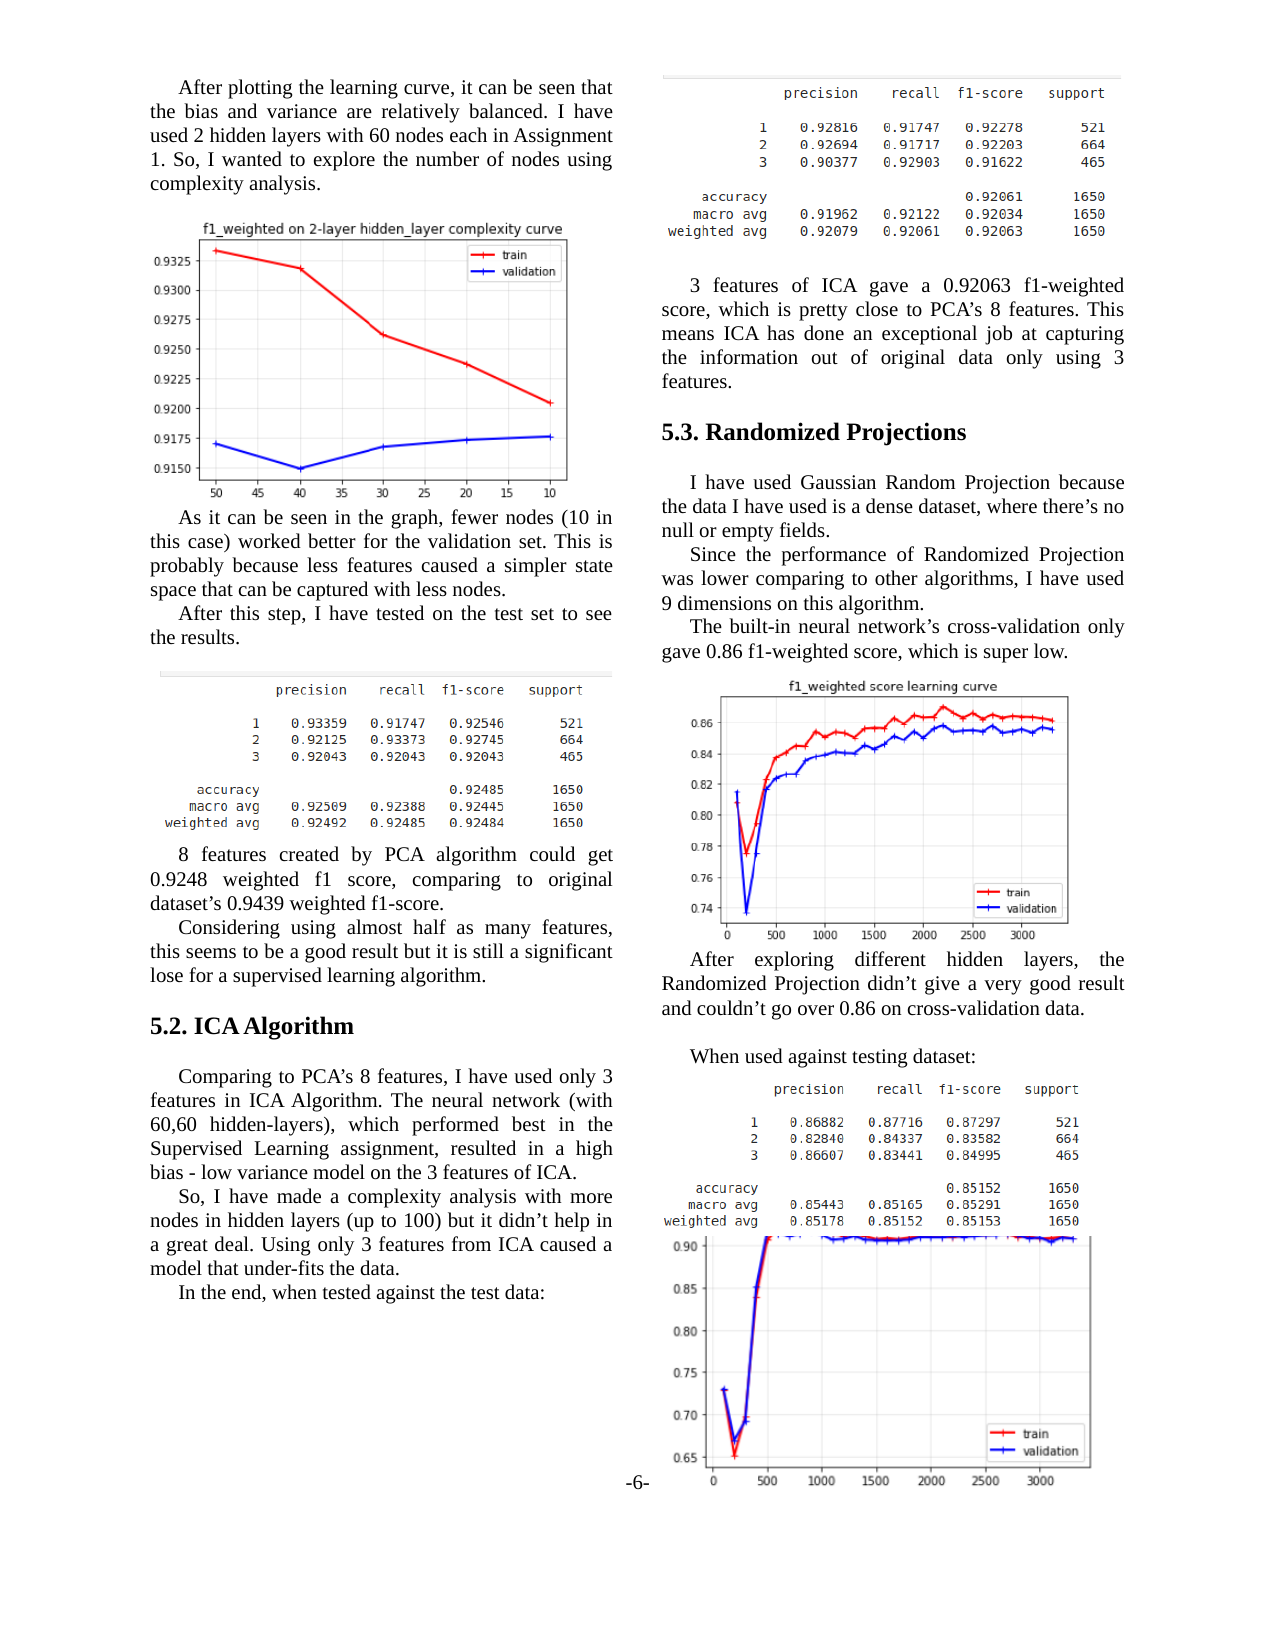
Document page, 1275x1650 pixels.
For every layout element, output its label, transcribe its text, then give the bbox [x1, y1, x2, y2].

text 3 features of ICA gave a 0.92063 f1-weighted score, which is pretty close to PCA’s 8 features. This means ICA has done an exceptional job at capturing the information out of original data only using 3 features. [661, 273, 1125, 393]
text After exploring different hidden layers, the Randomized Projection didn’t give a very good result and couldn’t go over 0.86 on cross-validation data. [661, 663, 1125, 1019]
text Comparing to PCA’s 8 features, I have used only 3 features in ICA Algorithm. The neural network (with 60,60 hidden-layers), which performed best in the Supervised Learning assignment, resulted in a high bias - low variance model on the 3 features of ICA. [150, 1064, 613, 1184]
subtitle 5.3. Randomized Projections [661, 417, 1125, 446]
text In the end, when tested against the test data: [150, 1280, 613, 1304]
text After plotting the learning curve, it can be seen that the bias and variance are relatively balanced. I have used 2 hidden layers with 60 nodes each in Assignment 1. So, I wanted to explore the number of nodes using complexity analysis. [150, 75, 613, 195]
text [150, 649, 613, 671]
text After this step, I have tested on the test set to see the results. [150, 601, 613, 649]
text As it can be seen in the graph, fewer nodes (10 in this case) worked better for the validation set. This is probably because less features caused a simpler state space that can be captured with less nodes. [150, 195, 613, 601]
text The built-in neural network’s cross-validation only gave 0.86 f1-weighted score, which is super low. [661, 614, 1125, 663]
text I have used Gaussian Random Projection because the data I have used is a dense dataset, where there’s no null or empty fields. [661, 470, 1125, 542]
text So, I have made a complexity analysis with more nodes in hidden layers (up to 100) but it didn’t help in a great deal. Using only 3 features from ICA caused a model that under-fits the data. [150, 1184, 613, 1280]
subtitle 5.2. ICA Algorithm [150, 1011, 613, 1039]
text Considering using almost half as many features, this seems to be a good result but it is still a significant lose for a supervised learning algorithm. [150, 914, 613, 987]
text 8 features created by PCA algorithm could get 0.9248 weighted f1 score, comparing to original dataset’s 0.9439 weighted f1-score. [150, 843, 613, 914]
text Since the performance of Randomized Projection was lower comparing to other algorithms, I have used 9 dimensions on this algorithm. [661, 542, 1125, 614]
text When used against testing dataset: [661, 1043, 1125, 1068]
